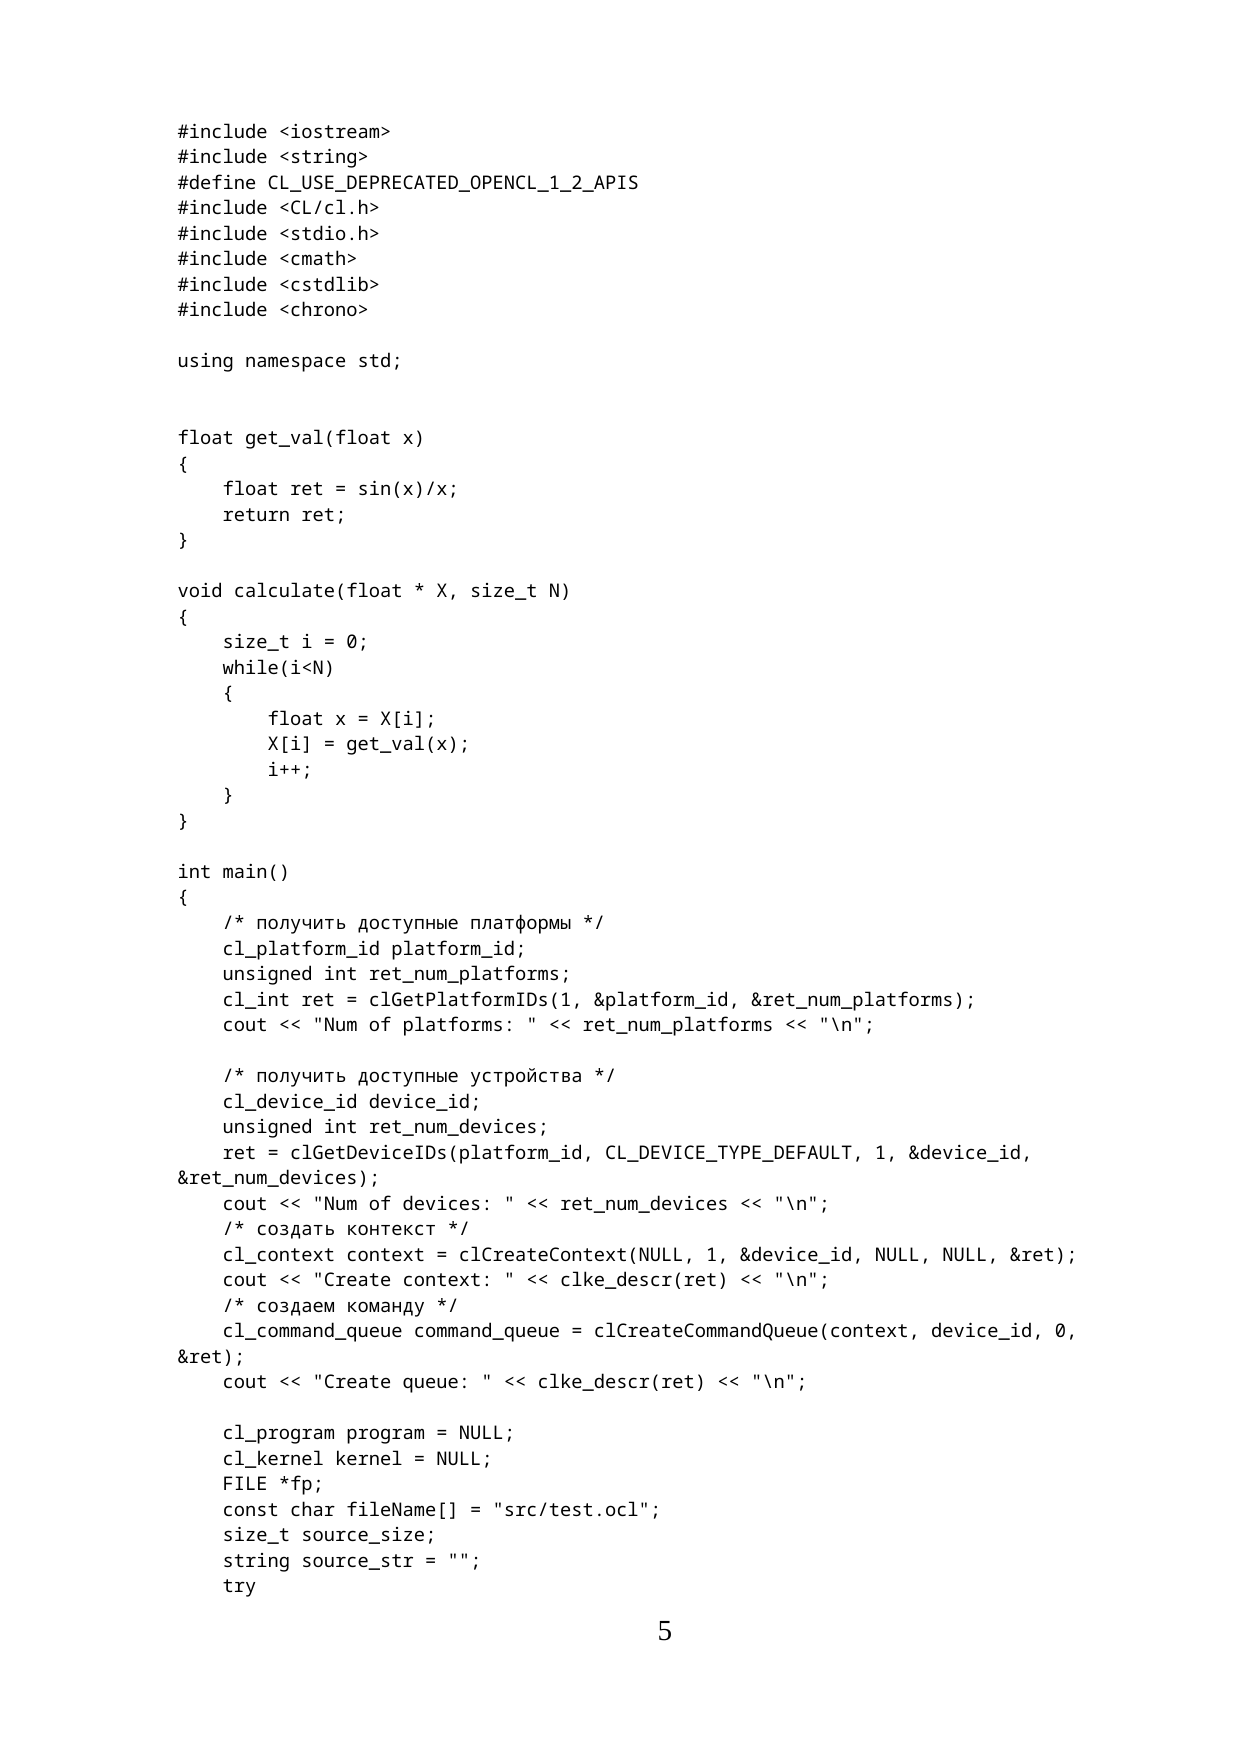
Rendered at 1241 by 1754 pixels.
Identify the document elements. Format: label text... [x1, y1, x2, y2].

text cl_kernel kernel = NULL; [177, 1445, 1152, 1471]
text /* получить доступные устройства */ [177, 1062, 1152, 1088]
text #include <chrono> [177, 297, 1152, 322]
text string source_str = ""; [177, 1547, 1152, 1573]
text i++; [177, 756, 1152, 782]
text size_t i = 0; [177, 628, 1152, 654]
text #include <stdio.h> [177, 220, 1152, 246]
text } [177, 782, 1152, 807]
text /* создаем команду */ [177, 1292, 1152, 1318]
text } [177, 807, 1152, 833]
text /* создать контекст */ [177, 1216, 1152, 1241]
text unsigned int ret_num_devices; [177, 1113, 1152, 1139]
text float x = X[i]; [177, 705, 1152, 731]
text cout << "Num of devices: " << ret_num_devices << "\n"; [177, 1190, 1152, 1216]
text int main() [177, 858, 1152, 884]
text cl_context context = clCreateContext(NULL, 1, &device_id, NULL, NULL, &ret); [177, 1241, 1152, 1267]
text using namespace std; [177, 348, 1152, 373]
text #include <string> [177, 144, 1152, 169]
text void calculate(float * X, size_t N) [177, 577, 1152, 603]
text { [177, 450, 1152, 475]
text { [177, 884, 1152, 909]
text cout << "Create queue: " << clke_descr(ret) << "\n"; [177, 1369, 1152, 1394]
text const char fileName[] = "src/test.ocl"; [177, 1496, 1152, 1522]
text /* получить доступные платформы */ [177, 909, 1152, 935]
text #define CL_USE_DEPRECATED_OPENCL_1_2_APIS [177, 169, 1152, 195]
text cout << "Create context: " << clke_descr(ret) << "\n"; [177, 1267, 1152, 1292]
text #include <cmath> [177, 246, 1152, 271]
text FILE *fp; [177, 1471, 1152, 1496]
text cl_device_id device_id; [177, 1088, 1152, 1113]
text X[i] = get_val(x); [177, 731, 1152, 756]
text unsigned int ret_num_platforms; [177, 960, 1152, 986]
text #include <cstdlib> [177, 271, 1152, 297]
text #include <CL/cl.h> [177, 195, 1152, 220]
text cout << "Num of platforms: " << ret_num_platforms << "\n"; [177, 1011, 1152, 1037]
text float ret = sin(x)/x; [177, 475, 1152, 501]
text cl_program program = NULL; [177, 1420, 1152, 1445]
text { [177, 679, 1152, 705]
text float get_val(float x) [177, 424, 1152, 450]
text size_t source_size; [177, 1522, 1152, 1547]
text cl_command_queue command_queue = clCreateCommandQueue(context, device_id, 0, &ret); [177, 1318, 1152, 1369]
text try [177, 1573, 1152, 1598]
text { [177, 603, 1152, 628]
text return ret; [177, 501, 1152, 526]
text cl_platform_id platform_id; [177, 935, 1152, 960]
text } [177, 526, 1152, 552]
text #include <iostream> [177, 118, 1152, 144]
text ret = clGetDeviceIDs(platform_id, CL_DEVICE_TYPE_DEFAULT, 1, &device_id, &ret_num_devices); [177, 1139, 1152, 1190]
text cl_int ret = clGetPlatformIDs(1, &platform_id, &ret_num_platforms); [177, 986, 1152, 1011]
text while(i<N) [177, 654, 1152, 679]
